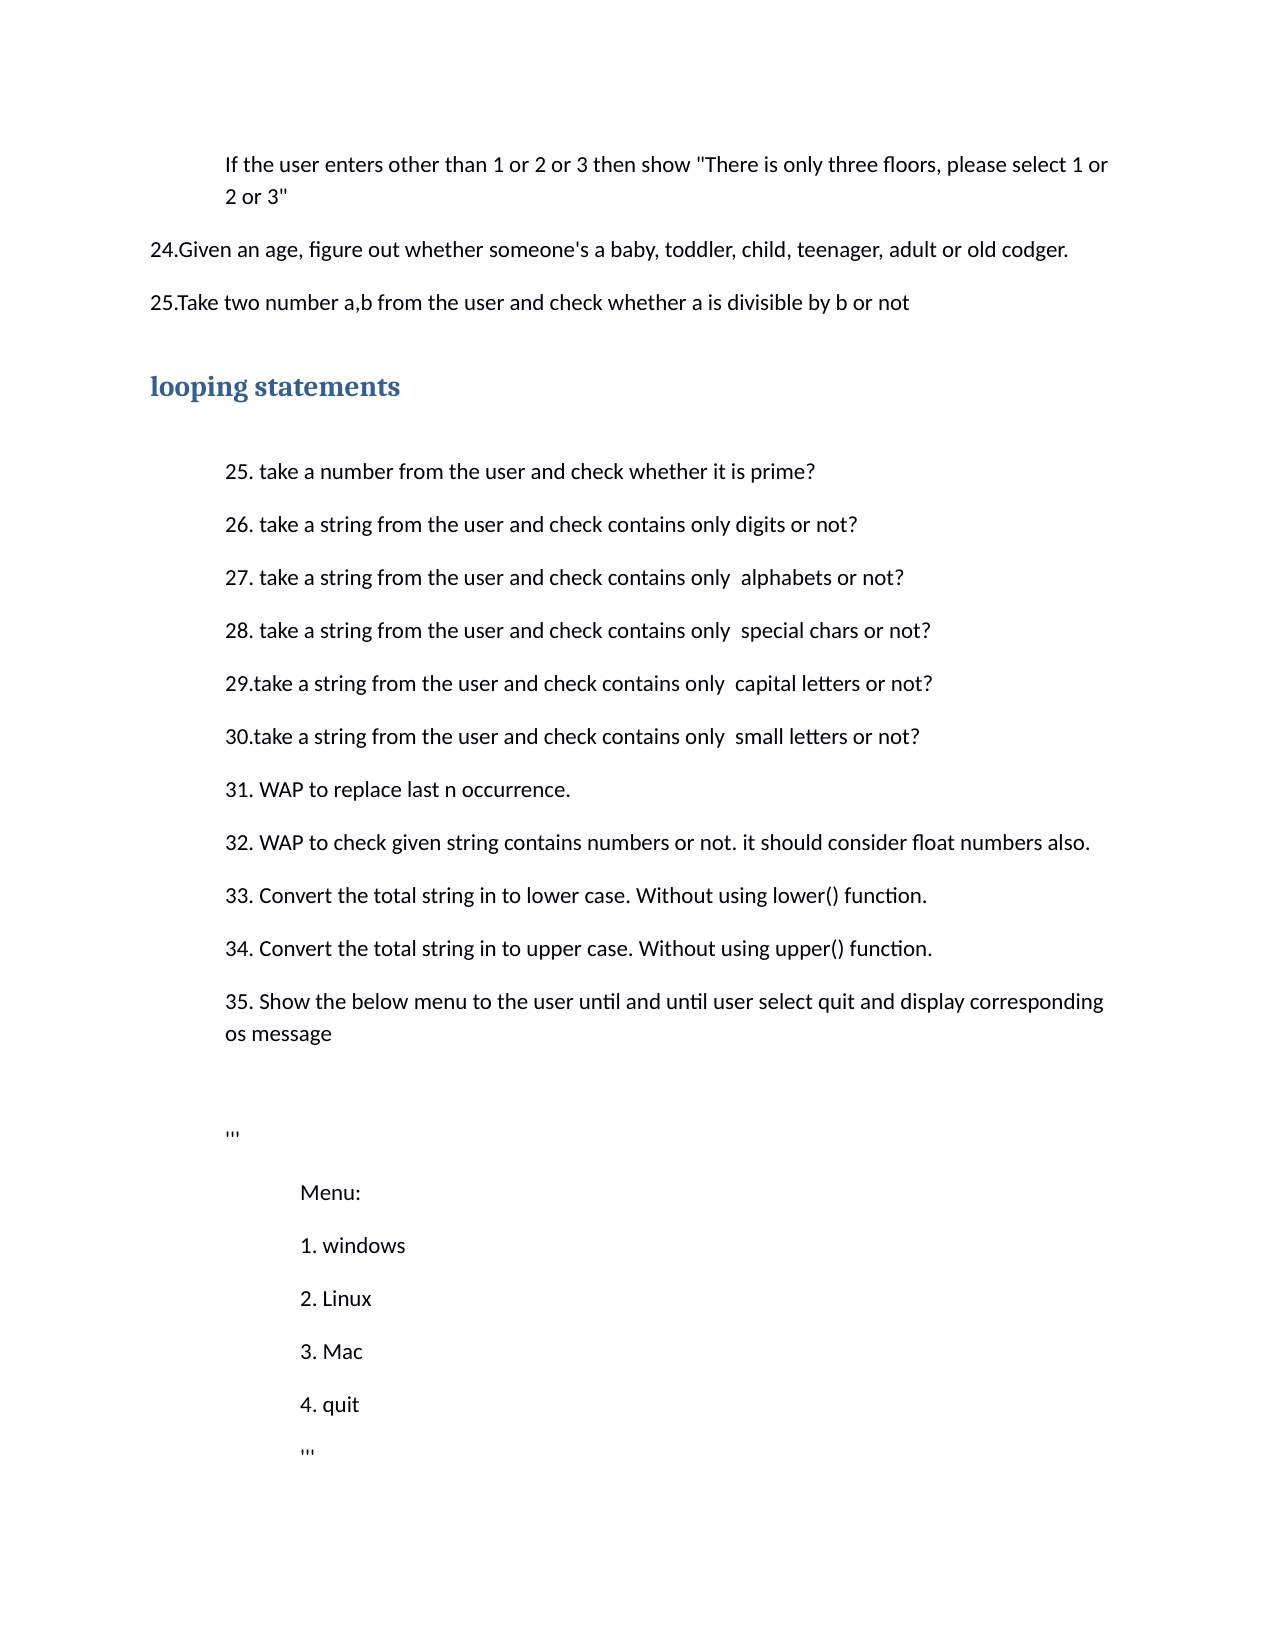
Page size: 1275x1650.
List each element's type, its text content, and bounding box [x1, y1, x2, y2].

list 29.take a string from the user and check contains only capital letters or not? [225, 669, 1125, 697]
list 32. WAP to check given string contains numbers or not. it should consider float numbers also. [225, 828, 1125, 856]
list 30.take a string from the user and check contains only small letters or not? [225, 722, 1125, 750]
list 35. Show the below menu to the user until and until user select quit and display corresponding os message [225, 987, 1125, 1047]
list 24.Given an age, figure out whether someone's a baby, toddler, child, teenager, adult or old codger. [150, 235, 1125, 263]
list 31. WAP to replace last n occurrence. [225, 775, 1125, 803]
text Menu: [225, 1178, 1125, 1206]
list 25. take a number from the user and check whether it is prime? [225, 457, 1125, 485]
list 26. take a string from the user and check contains only digits or not? [225, 510, 1125, 538]
text 2. Linux [225, 1284, 1125, 1312]
list 34. Convert the total string in to upper case. Without using upper() function. [225, 934, 1125, 962]
text ''' [150, 1125, 1125, 1153]
list 27. take a string from the user and check contains only alphabets or not? [225, 563, 1125, 591]
text 1. windows [225, 1231, 1125, 1259]
subtitle looping statements [150, 370, 1125, 404]
list 28. take a string from the user and check contains only special chars or not? [225, 616, 1125, 644]
list 33. Convert the total string in to lower case. Without using lower() function. [225, 881, 1125, 909]
text 4. quit [225, 1391, 1125, 1418]
text ''' [225, 1443, 1125, 1472]
text 3. Mac [225, 1337, 1125, 1366]
text If the user enters other than 1 or 2 or 3 then show "There is only three floors, please select 1 or 2 or 3" [225, 150, 1125, 210]
list 25.Take two number a,b from the user and check whether a is divisible by b or not [150, 288, 1125, 316]
